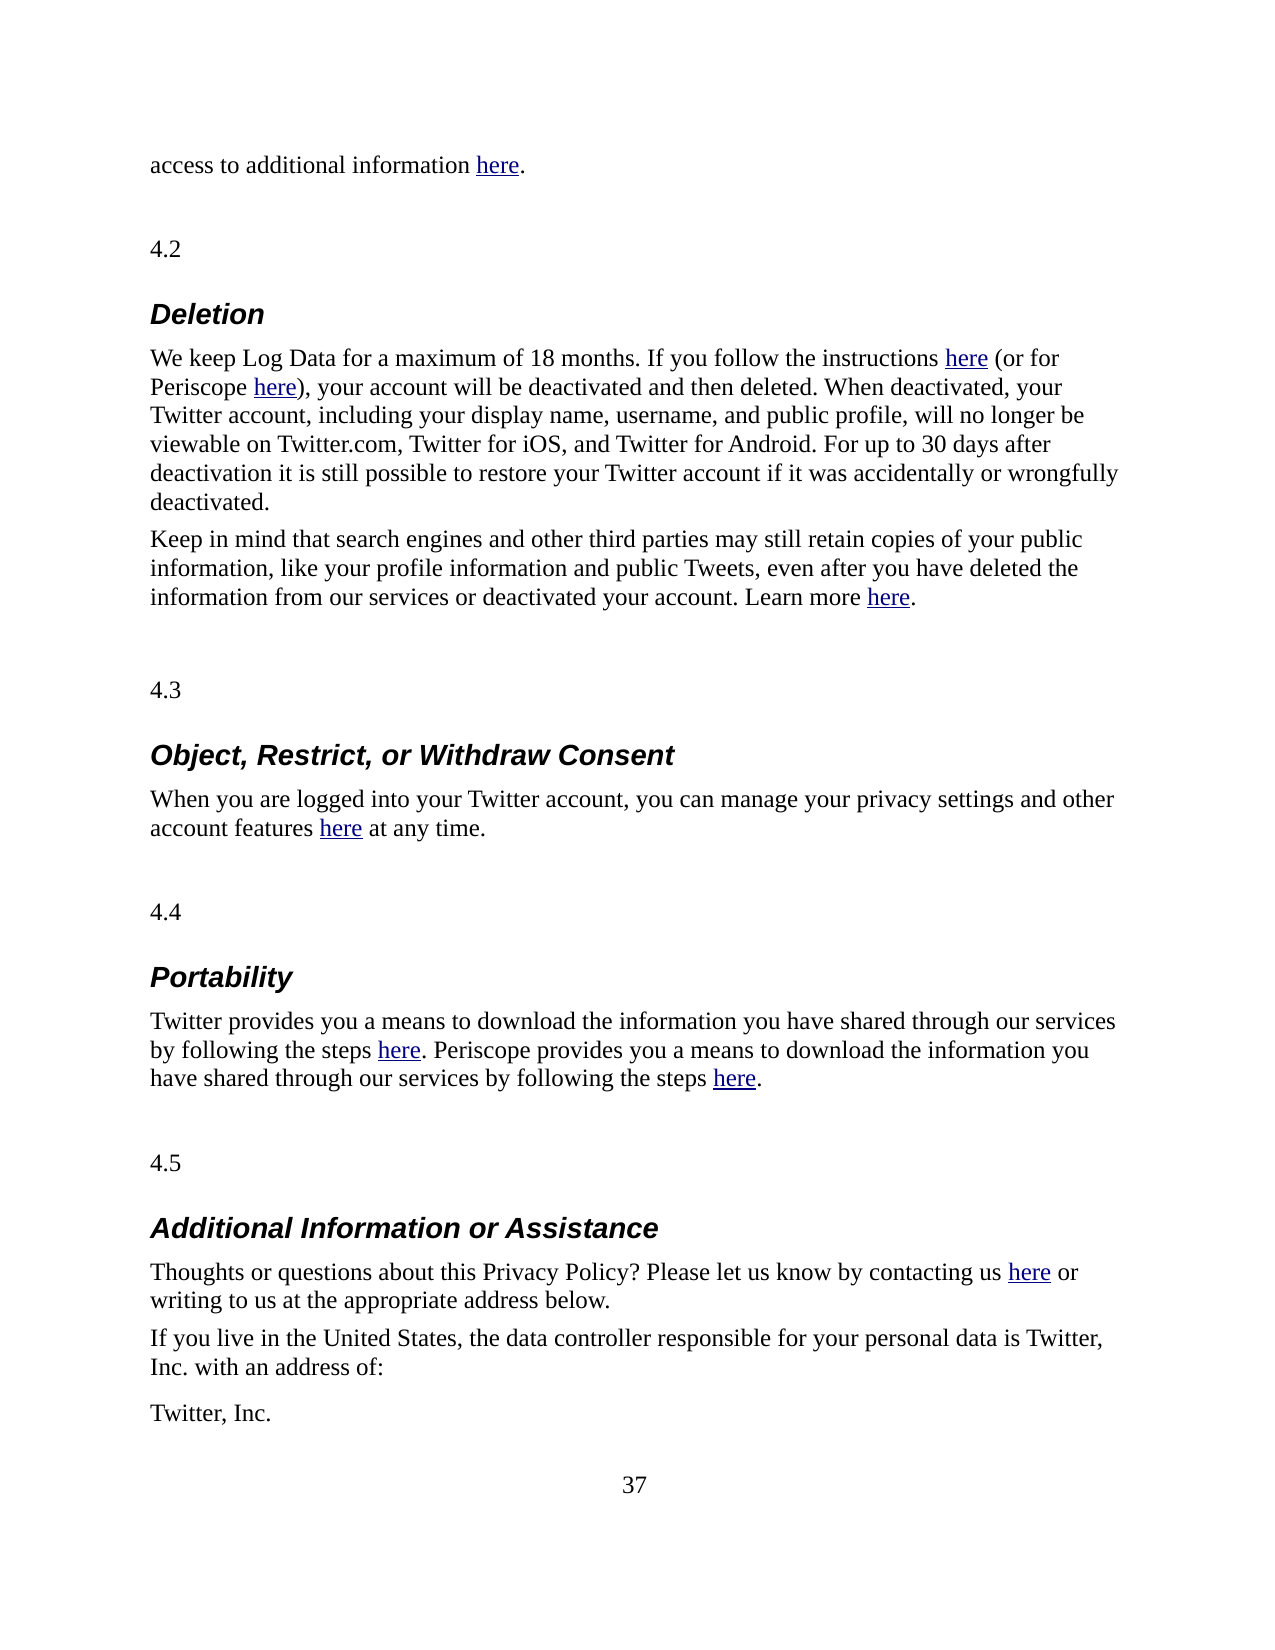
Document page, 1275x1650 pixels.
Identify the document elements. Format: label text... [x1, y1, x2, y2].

text 4.2 [150, 234, 1125, 263]
text We keep Log Data for a maximum of 18 months. If you follow the instructions here (or for Periscope here), your account will be deactivated and then deleted. When deactivated, your Twitter account, including your display name, username, and public profile, will no longer be viewable on Twitter.com, Twitter for iOS, and Twitter for Android. For up to 30 days after deactivation it is still possible to restore your Twitter account if it was accidentally or wrongfully deactivated. [150, 343, 1125, 516]
text Twitter, Inc. [150, 1398, 1125, 1427]
text 4.4 [150, 897, 1125, 926]
text Twitter provides you a means to download the information you have shared through our services by following the steps here. Periscope provides you a means to download the information you have shared through our services by following the steps here. [150, 1006, 1125, 1092]
text Keep in mind that search engines and other third parties may still retain copies of your public information, like your profile information and public Tweets, even after you have deleted the information from our services or deactivated your account. Learn more here. [150, 524, 1125, 611]
text When you are logged into your Twitter account, you can manage your privacy settings and other account features here at any time. [150, 784, 1125, 842]
subtitle Additional Information or Assistance [150, 1211, 1125, 1244]
text 4.5 [150, 1148, 1125, 1177]
text access to additional information here. [150, 150, 1125, 179]
text 4.3 [150, 675, 1125, 704]
text If you live in the United States, the data controller responsible for your personal data is Twitter, Inc. with an address of: [150, 1323, 1125, 1381]
subtitle Deletion [150, 297, 1125, 331]
subtitle Object, Restrict, or Withdraw Consent [150, 738, 1125, 772]
subtitle Portability [150, 960, 1125, 993]
text Thoughts or questions about this Privacy Policy? Please let us know by contacting us here or writing to us at the appropriate address below. [150, 1257, 1125, 1314]
